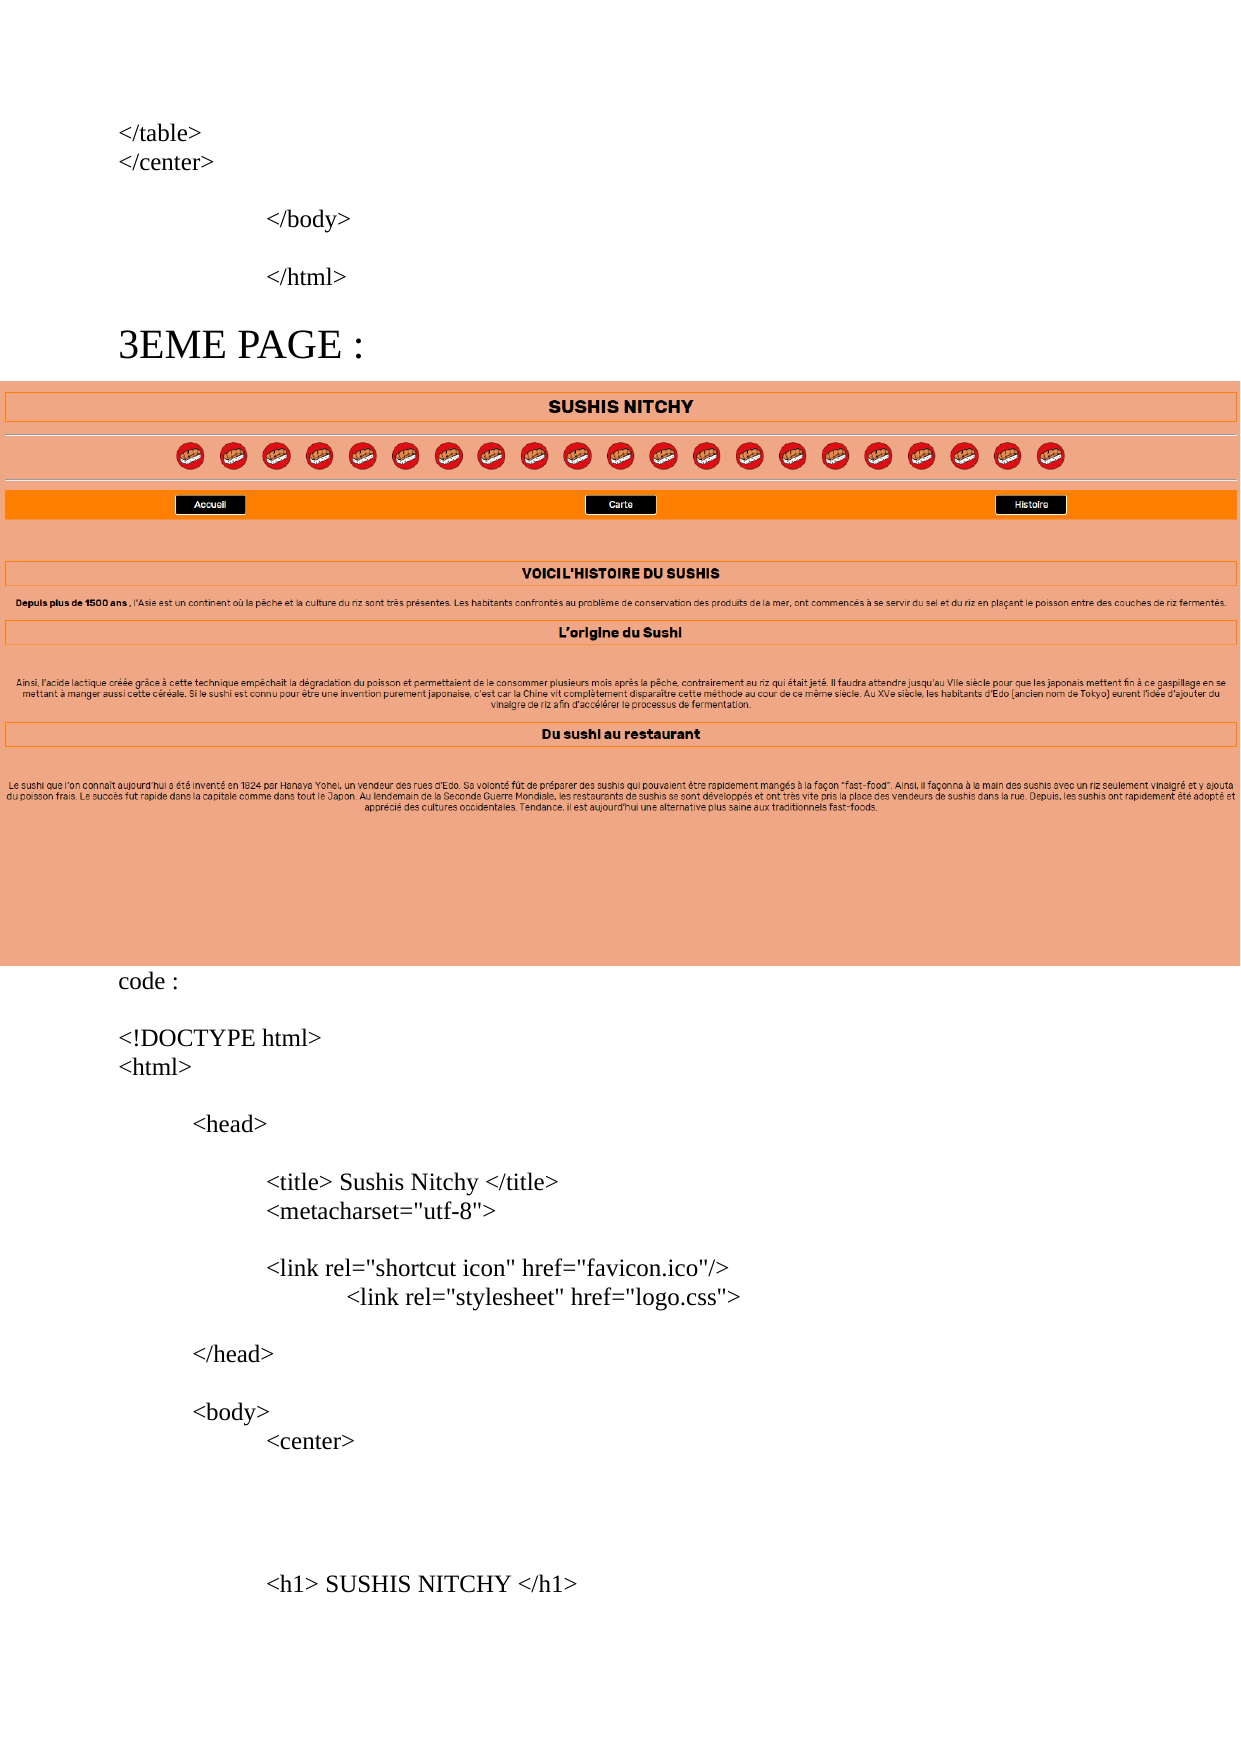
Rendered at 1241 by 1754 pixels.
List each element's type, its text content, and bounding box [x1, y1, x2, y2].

text <!DOCTYPE html> [118, 1023, 1122, 1052]
text <title> Sushis Nitchy </title> [118, 1167, 1122, 1196]
picture [0, 381, 1241, 966]
text </body> [118, 204, 1122, 233]
text </head> [118, 1339, 1122, 1368]
text </table> [118, 118, 1122, 147]
text <link rel="shortcut icon" href="favicon.ico"/> [118, 1253, 1122, 1282]
text <head> [118, 1109, 1122, 1138]
text <h1> SUSHIS NITCHY </h1> [118, 1569, 1122, 1598]
text <metacharset="utf-8"> [118, 1196, 1122, 1224]
text [118, 367, 1122, 381]
text <link rel="stylesheet" href="logo.css"> [118, 1282, 1122, 1311]
text </center> [118, 147, 1122, 176]
text <center> [118, 1426, 1122, 1454]
text <body> [118, 1397, 1122, 1426]
text <html> [118, 1052, 1122, 1081]
text code : [118, 966, 1122, 994]
text 3EME PAGE : [118, 319, 1122, 367]
text </html> [118, 262, 1122, 291]
